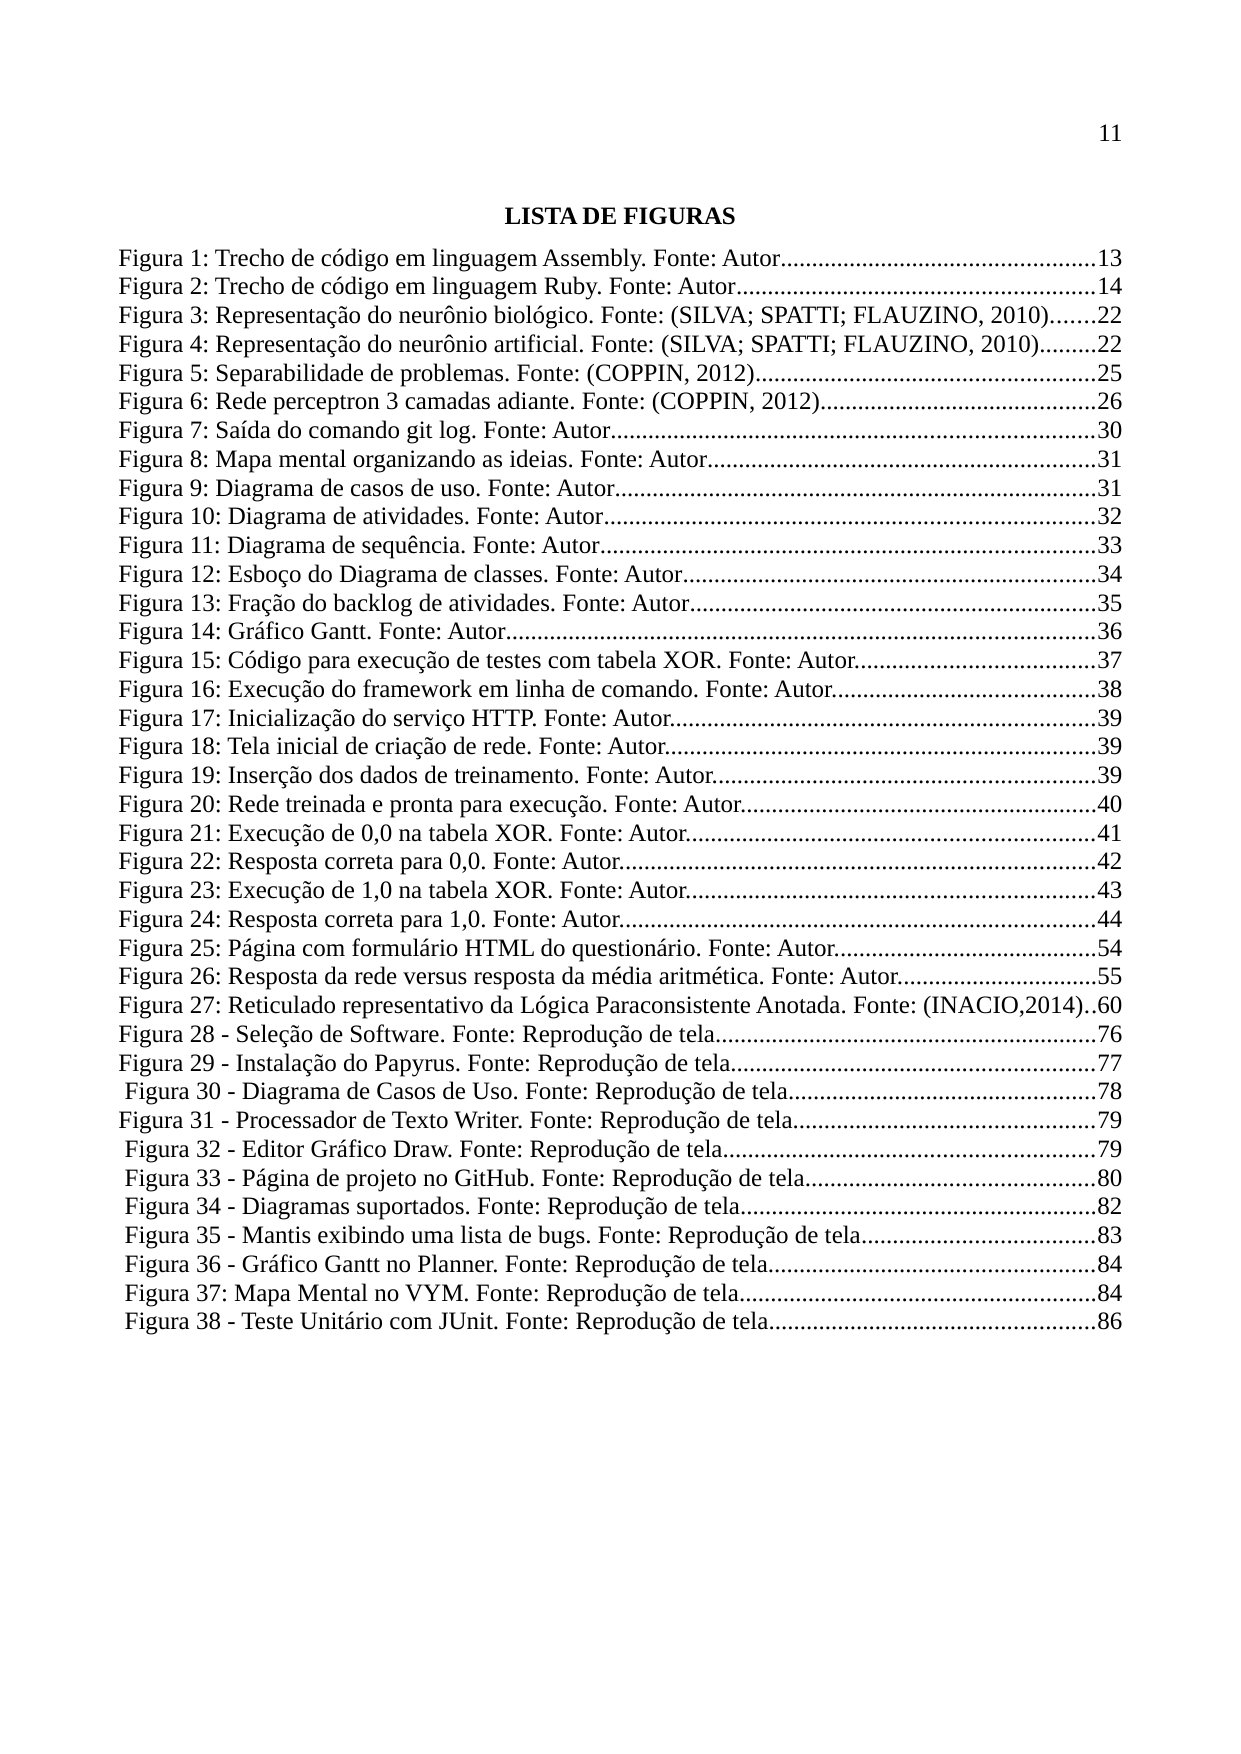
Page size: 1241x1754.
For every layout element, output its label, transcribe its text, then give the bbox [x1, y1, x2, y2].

text Figura 28 - Seleção de Software. Fonte: Reprodução de tela 76 [118, 1019, 1122, 1048]
text Figura 38 - Teste Unitário com JUnit. Fonte: Reprodução de tela 86 [118, 1306, 1122, 1335]
text Figura 17: Inicialização do serviço HTTP. Fonte: Autor. 39 [118, 703, 1122, 731]
text Figura 11: Diagrama de sequência. Fonte: Autor 33 [118, 530, 1122, 559]
text Figura 23: Execução de 1,0 na tabela XOR. Fonte: Autor. 43 [118, 875, 1122, 904]
subtitle Lista de figuras [118, 201, 1122, 230]
text Figura 21: Execução de 0,0 na tabela XOR. Fonte: Autor. 41 [118, 818, 1122, 846]
text Figura 7: Saída do comando git log. Fonte: Autor 30 [118, 415, 1122, 444]
text Figura 10: Diagrama de atividades. Fonte: Autor 32 [118, 501, 1122, 530]
text Figura 22: Resposta correta para 0,0. Fonte: Autor. 42 [118, 846, 1122, 875]
text Figura 33 - Página de projeto no GitHub. Fonte: Reprodução de tela 80 [118, 1163, 1122, 1191]
text Figura 16: Execução do framework em linha de comando. Fonte: Autor. 38 [118, 674, 1122, 703]
text Figura 29 - Instalação do Papyrus. Fonte: Reprodução de tela 77 [118, 1048, 1122, 1076]
text Figura 1: Trecho de código em linguagem Assembly. Fonte: Autor 13 [118, 243, 1122, 271]
text Figura 5: Separabilidade de problemas. Fonte: (COPPIN, 2012) 25 [118, 358, 1122, 386]
text Figura 18: Tela inicial de criação de rede. Fonte: Autor. 39 [118, 731, 1122, 760]
text Figura 26: Resposta da rede versus resposta da média aritmética. Fonte: Autor. 55 [118, 961, 1122, 990]
text Figura 4: Representação do neurônio artificial. Fonte: (SILVA; SPATTI; FLAUZINO, 2010) 22 [118, 329, 1122, 358]
text Figura 6: Rede perceptron 3 camadas adiante. Fonte: (COPPIN, 2012) 26 [118, 386, 1122, 415]
text Figura 3: Representação do neurônio biológico. Fonte: (SILVA; SPATTI; FLAUZINO, 2010) 22 [118, 300, 1122, 329]
text Figura 35 - Mantis exibindo uma lista de bugs. Fonte: Reprodução de tela 83 [118, 1220, 1122, 1249]
text Figura 9: Diagrama de casos de uso. Fonte: Autor 31 [118, 473, 1122, 501]
text Figura 14: Gráfico Gantt. Fonte: Autor 36 [118, 616, 1122, 645]
text Figura 20: Rede treinada e pronta para execução. Fonte: Autor. 40 [118, 789, 1122, 818]
text Figura 12: Esboço do Diagrama de classes. Fonte: Autor 34 [118, 559, 1122, 588]
text Figura 19: Inserção dos dados de treinamento. Fonte: Autor. 39 [118, 760, 1122, 789]
text Figura 37: Mapa Mental no VYM. Fonte: Reprodução de tela 84 [118, 1278, 1122, 1306]
text Figura 27: Reticulado representativo da Lógica Paraconsistente Anotada. Fonte: (INACIO,2014) 60 [118, 990, 1122, 1019]
text Figura 34 - Diagramas suportados. Fonte: Reprodução de tela 82 [118, 1191, 1122, 1220]
text Figura 24: Resposta correta para 1,0. Fonte: Autor. 44 [118, 904, 1122, 933]
text Figura 15: Código para execução de testes com tabela XOR. Fonte: Autor. 37 [118, 645, 1122, 674]
text Figura 2: Trecho de código em linguagem Ruby. Fonte: Autor 14 [118, 271, 1122, 300]
text Figura 30 - Diagrama de Casos de Uso. Fonte: Reprodução de tela 78 [118, 1076, 1122, 1105]
text Figura 31 - Processador de Texto Writer. Fonte: Reprodução de tela 79 [118, 1105, 1122, 1134]
text Figura 8: Mapa mental organizando as ideias. Fonte: Autor 31 [118, 444, 1122, 473]
text Figura 25: Página com formulário HTML do questionário. Fonte: Autor. 54 [118, 933, 1122, 961]
text Figura 32 - Editor Gráfico Draw. Fonte: Reprodução de tela 79 [118, 1134, 1122, 1163]
text Figura 36 - Gráfico Gantt no Planner. Fonte: Reprodução de tela 84 [118, 1249, 1122, 1278]
text Figura 13: Fração do backlog de atividades. Fonte: Autor 35 [118, 588, 1122, 616]
